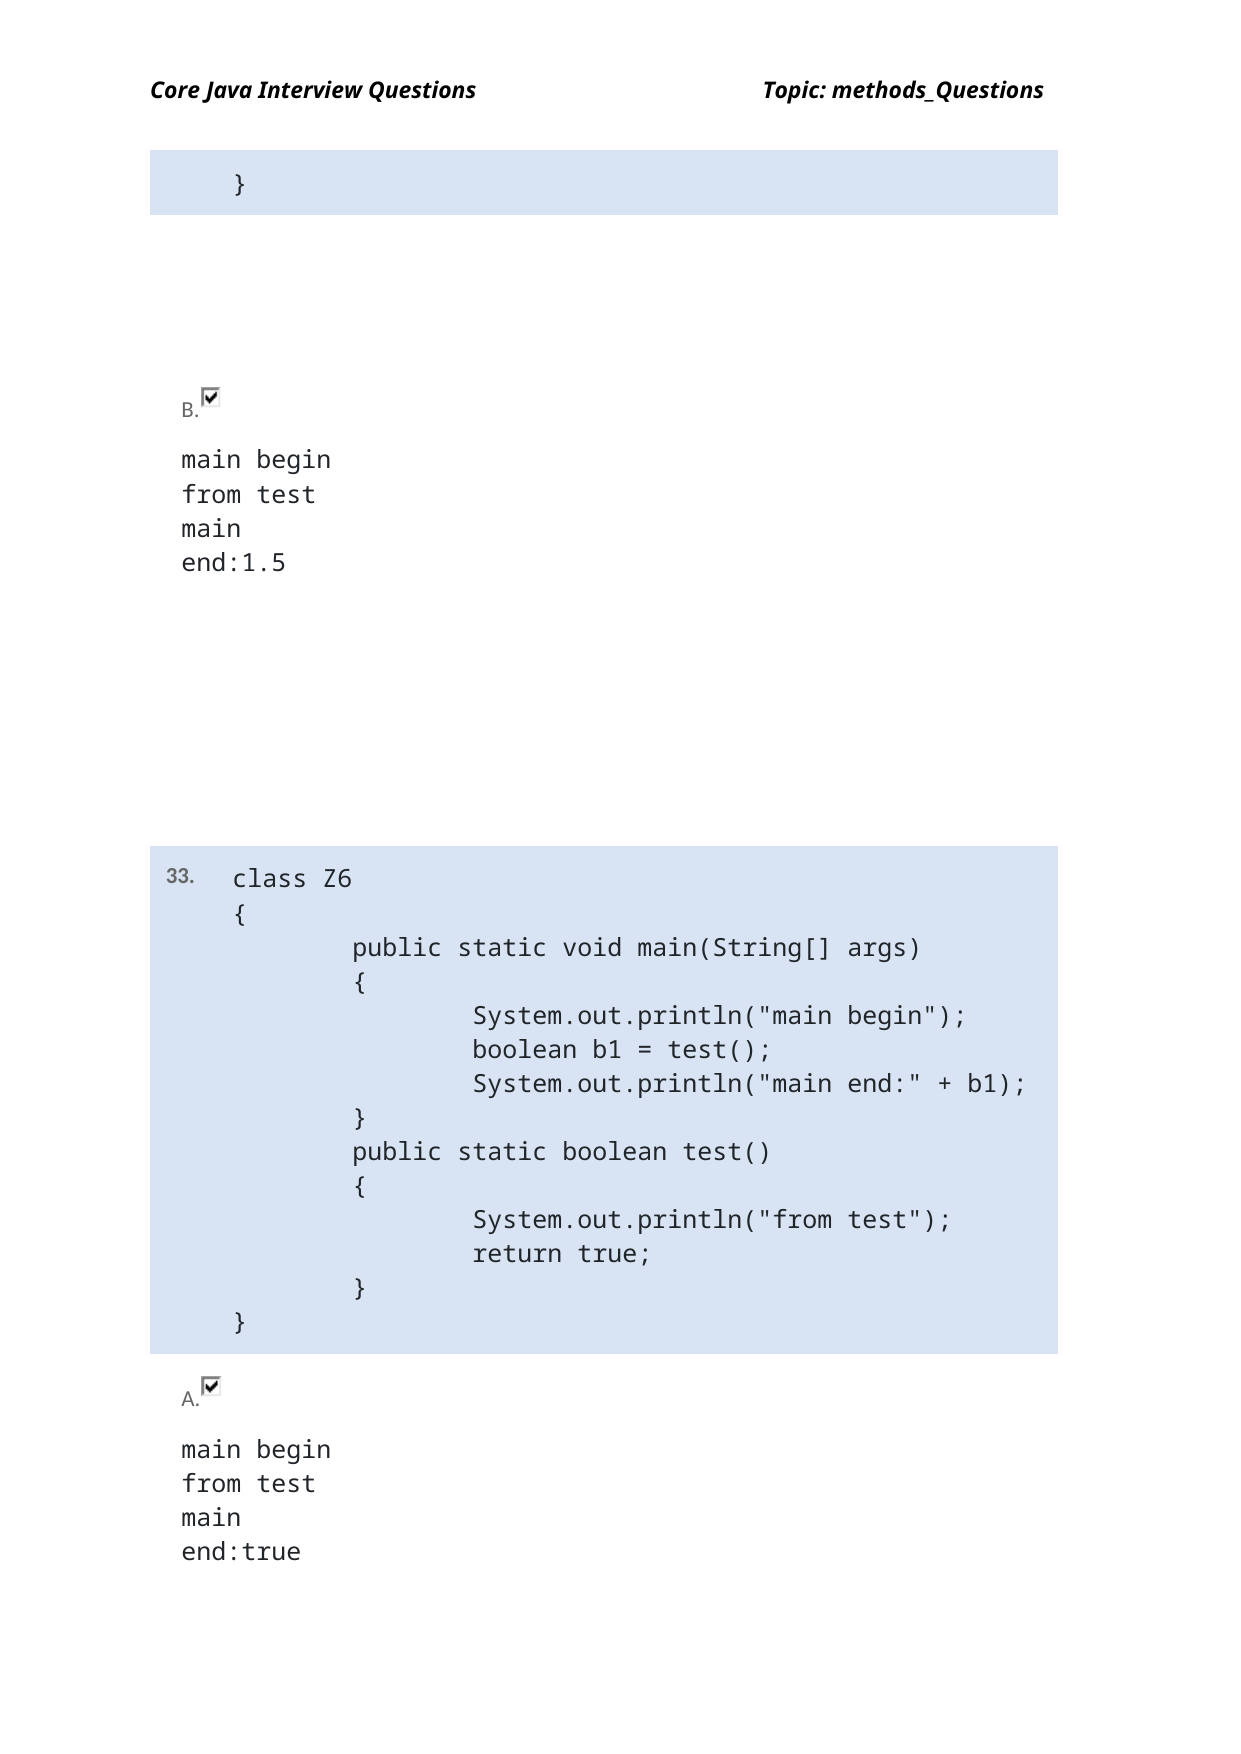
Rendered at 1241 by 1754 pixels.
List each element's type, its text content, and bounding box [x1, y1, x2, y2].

table_header class Z6 { public static void main(String[] args) { System.out.println("main begin"); boolean b1 = test(); System.out.println("main end:" + b1); } public static boolean test() { System.out.println("from test"); return true; } } [216, 846, 1058, 1354]
table_cell [150, 150, 216, 215]
table_header [1058, 846, 1090, 1354]
table_header A. main begin from test main end:true [181, 1369, 374, 1568]
table_cell [150, 215, 1090, 845]
table_cell [150, 1354, 1090, 1583]
table_header [181, 681, 442, 830]
table_cell } [216, 150, 1058, 215]
table_header [181, 231, 346, 380]
table_header B. main begin from test main end:1.5 [181, 380, 360, 681]
table_cell [1058, 150, 1090, 215]
table_header 33. [150, 846, 216, 1354]
